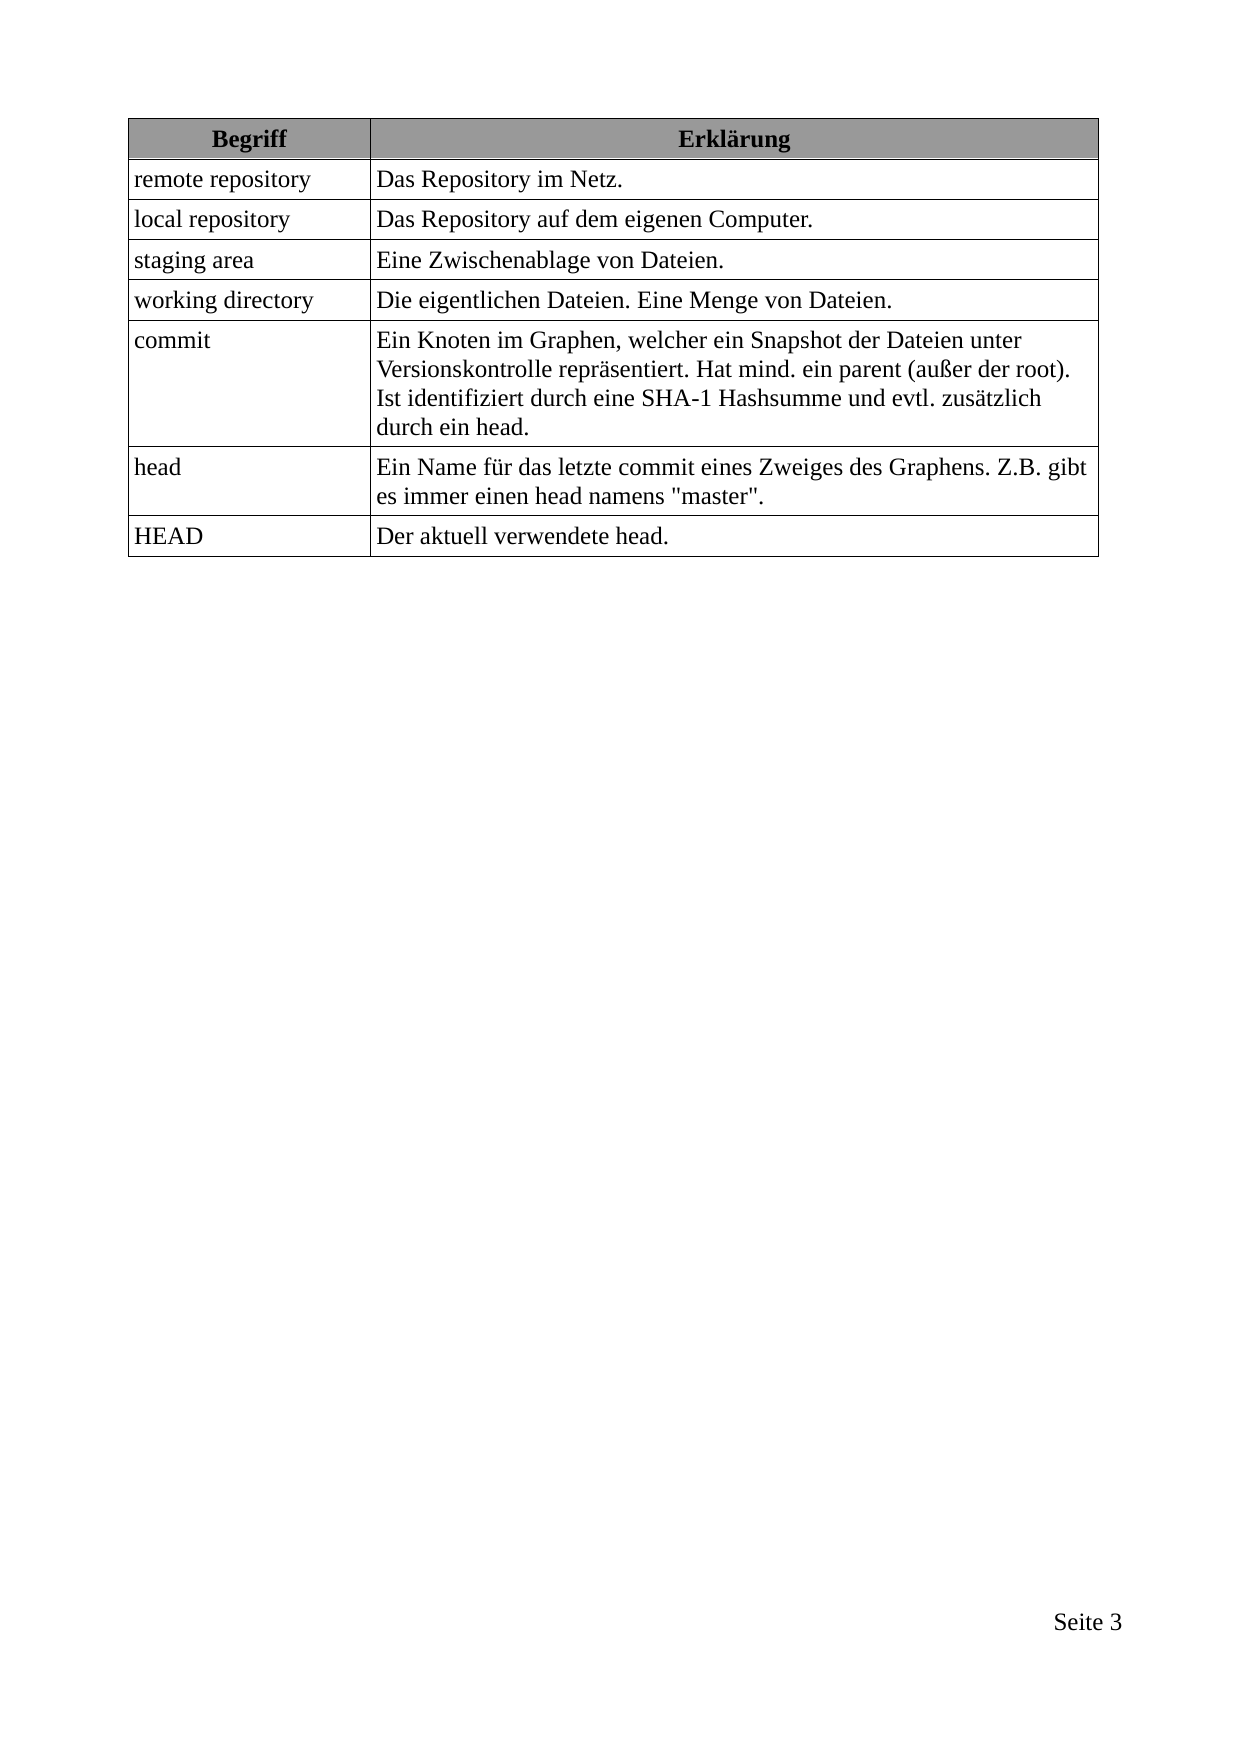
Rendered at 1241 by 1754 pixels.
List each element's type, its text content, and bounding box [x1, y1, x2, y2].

table_cell HEAD [129, 516, 370, 556]
table_cell Ein Name für das letzte commit eines Zweiges des Graphens. Z.B. gibt es immer einen head namens "master". [371, 447, 1098, 515]
table_cell commit [129, 321, 370, 446]
table_cell Das Repository im Netz. [371, 160, 1098, 199]
table_cell Das Repository auf dem eigenen Computer. [371, 200, 1098, 239]
table_cell Eine Zwischenablage von Dateien. [371, 240, 1098, 279]
table_cell working directory [129, 280, 370, 320]
table_cell local repository [129, 200, 370, 239]
table_header Begriff [129, 119, 370, 158]
table_cell Die eigentlichen Dateien. Eine Menge von Dateien. [371, 280, 1098, 320]
table_cell head [129, 447, 370, 515]
table_cell staging area [129, 240, 370, 279]
table_cell remote repository [129, 160, 370, 199]
table_cell Ein Knoten im Graphen, welcher ein Snapshot der Dateien unter Versionskontrolle repräsentiert. Hat mind. ein parent (außer der root). Ist identifiziert durch eine SHA-1 Hashsumme und evtl. zusätzlich durch ein head. [371, 321, 1098, 446]
table_header Erklärung [371, 119, 1098, 158]
table_cell Der aktuell verwendete head. [371, 516, 1098, 556]
